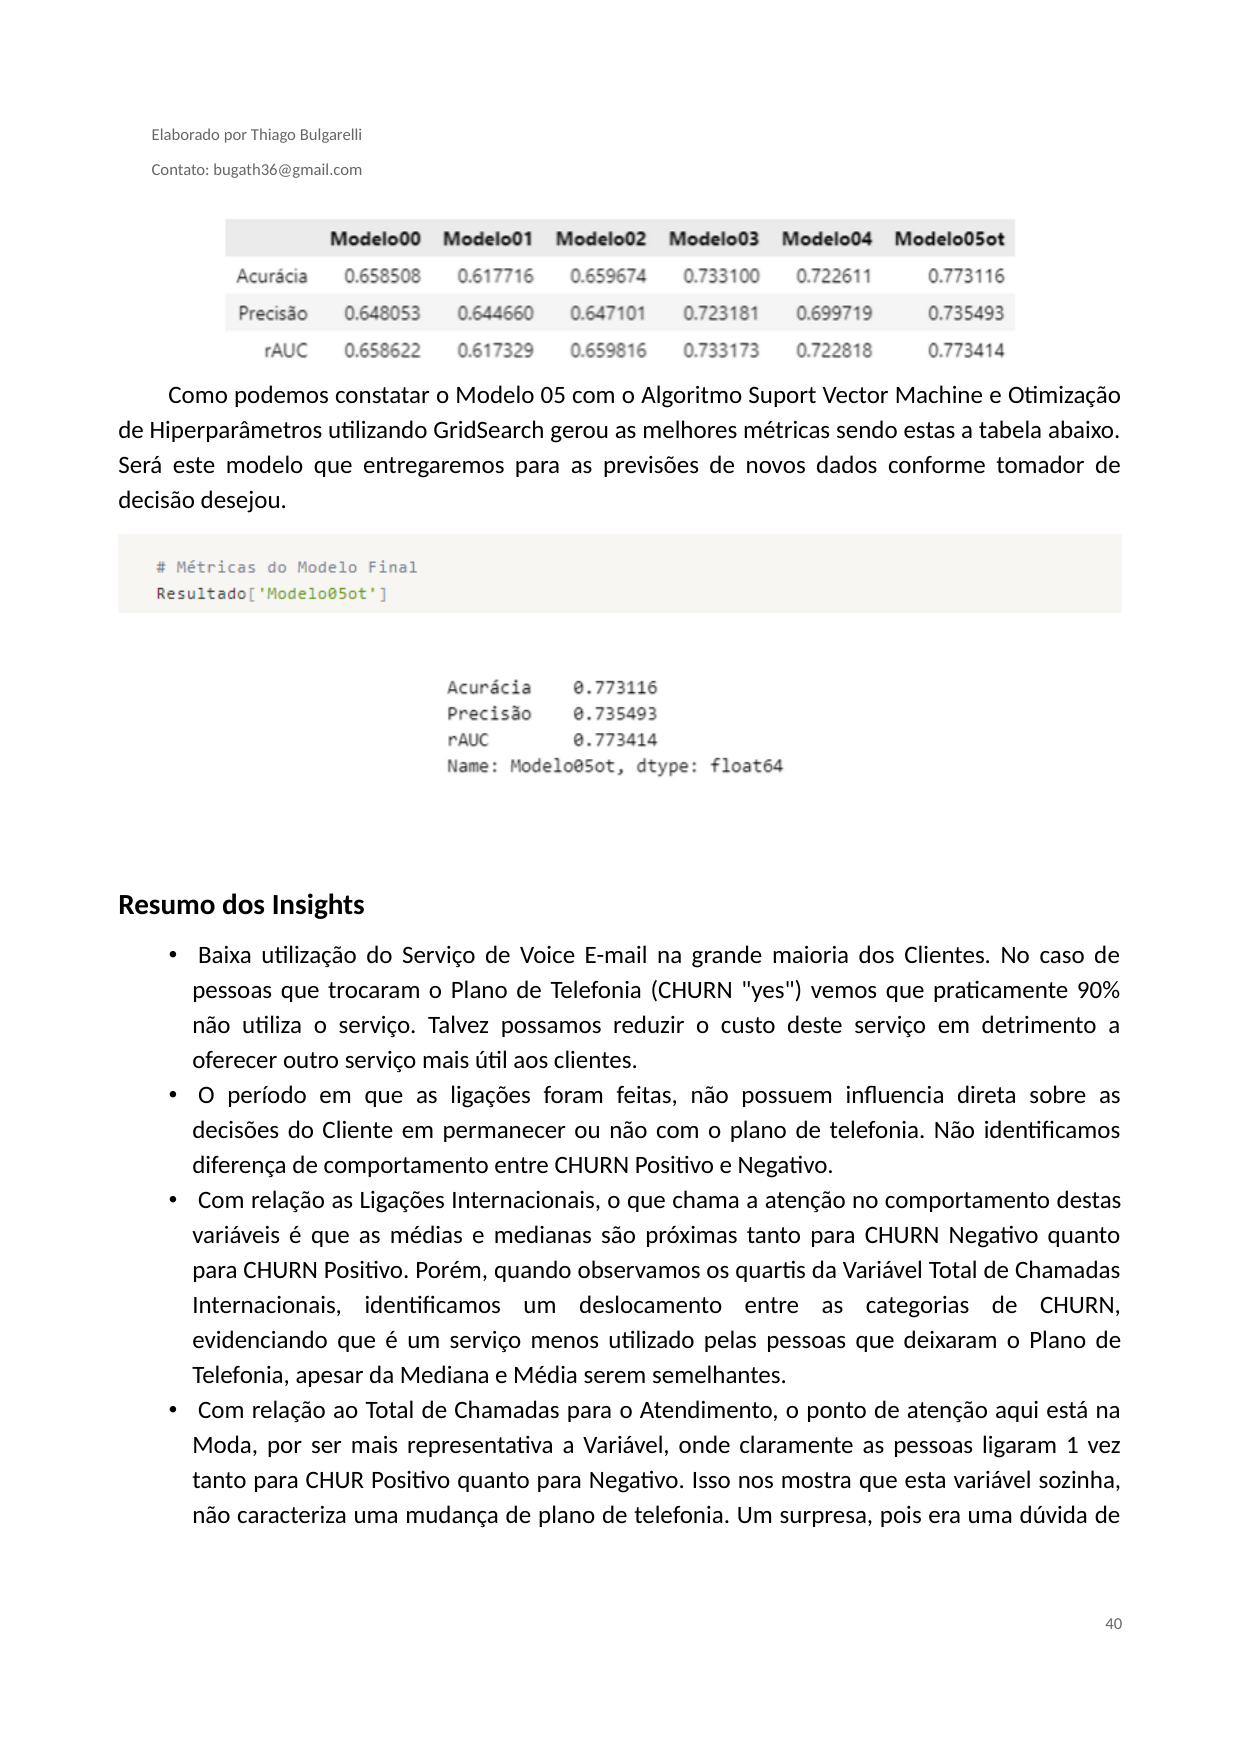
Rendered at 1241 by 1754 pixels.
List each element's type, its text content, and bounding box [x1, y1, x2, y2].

picture [439, 666, 801, 787]
picture [118, 534, 1123, 613]
subtitle Resumo dos Insights [118, 886, 1122, 922]
list Com relação as Ligações Internacionais, o que chama a atenção no comportamento destas variáveis é que as médias e medianas são próximas tanto para CHURN Negativo quanto para CHURN Positivo. Porém, quando observamos os quartis da Variável Total de Chamadas Internacionais, identificamos um deslocamento entre as categorias de CHURN, evidenciando que é um serviço menos utilizado pelas pessoas que deixaram o Plano de Telefonia, apesar da Mediana e Média serem semelhantes. [162, 1184, 1122, 1390]
list O período em que as ligações foram feitas, não possuem influencia direta sobre as decisões do Cliente em permanecer ou não com o plano de telefonia. Não identificamos diferença de comportamento entre CHURN Positivo e Negativo. [162, 1079, 1122, 1180]
text Como podemos constatar o Modelo 05 com o Algoritmo Suport Vector Machine e Otimização de Hiperparâmetros utilizando GridSearch gerou as melhores métricas sendo estas a tabela abaixo. Será este modelo que entregaremos para as previsões de novos dados conforme tomador de decisão desejou. [118, 209, 1122, 515]
list Com relação ao Total de Chamadas para o Atendimento, o ponto de atenção aqui está na Moda, por ser mais representativa a Variável, onde claramente as pessoas ligaram 1 vez tanto para CHUR Positivo quanto para Negativo. Isso nos mostra que esta variável sozinha, não caracteriza uma mudança de plano de telefonia. Um surpresa, pois era uma dúvida de [162, 1394, 1122, 1530]
picture [213, 209, 1027, 376]
list Baixa utilização do Serviço de Voice E-mail na grande maioria dos Clientes. No caso de pessoas que trocaram o Plano de Telefonia (CHURN "yes") vemos que praticamente 90% não utiliza o serviço. Talvez possamos reduzir o custo deste serviço em detrimento a oferecer outro serviço mais útil aos clientes. [162, 939, 1122, 1075]
